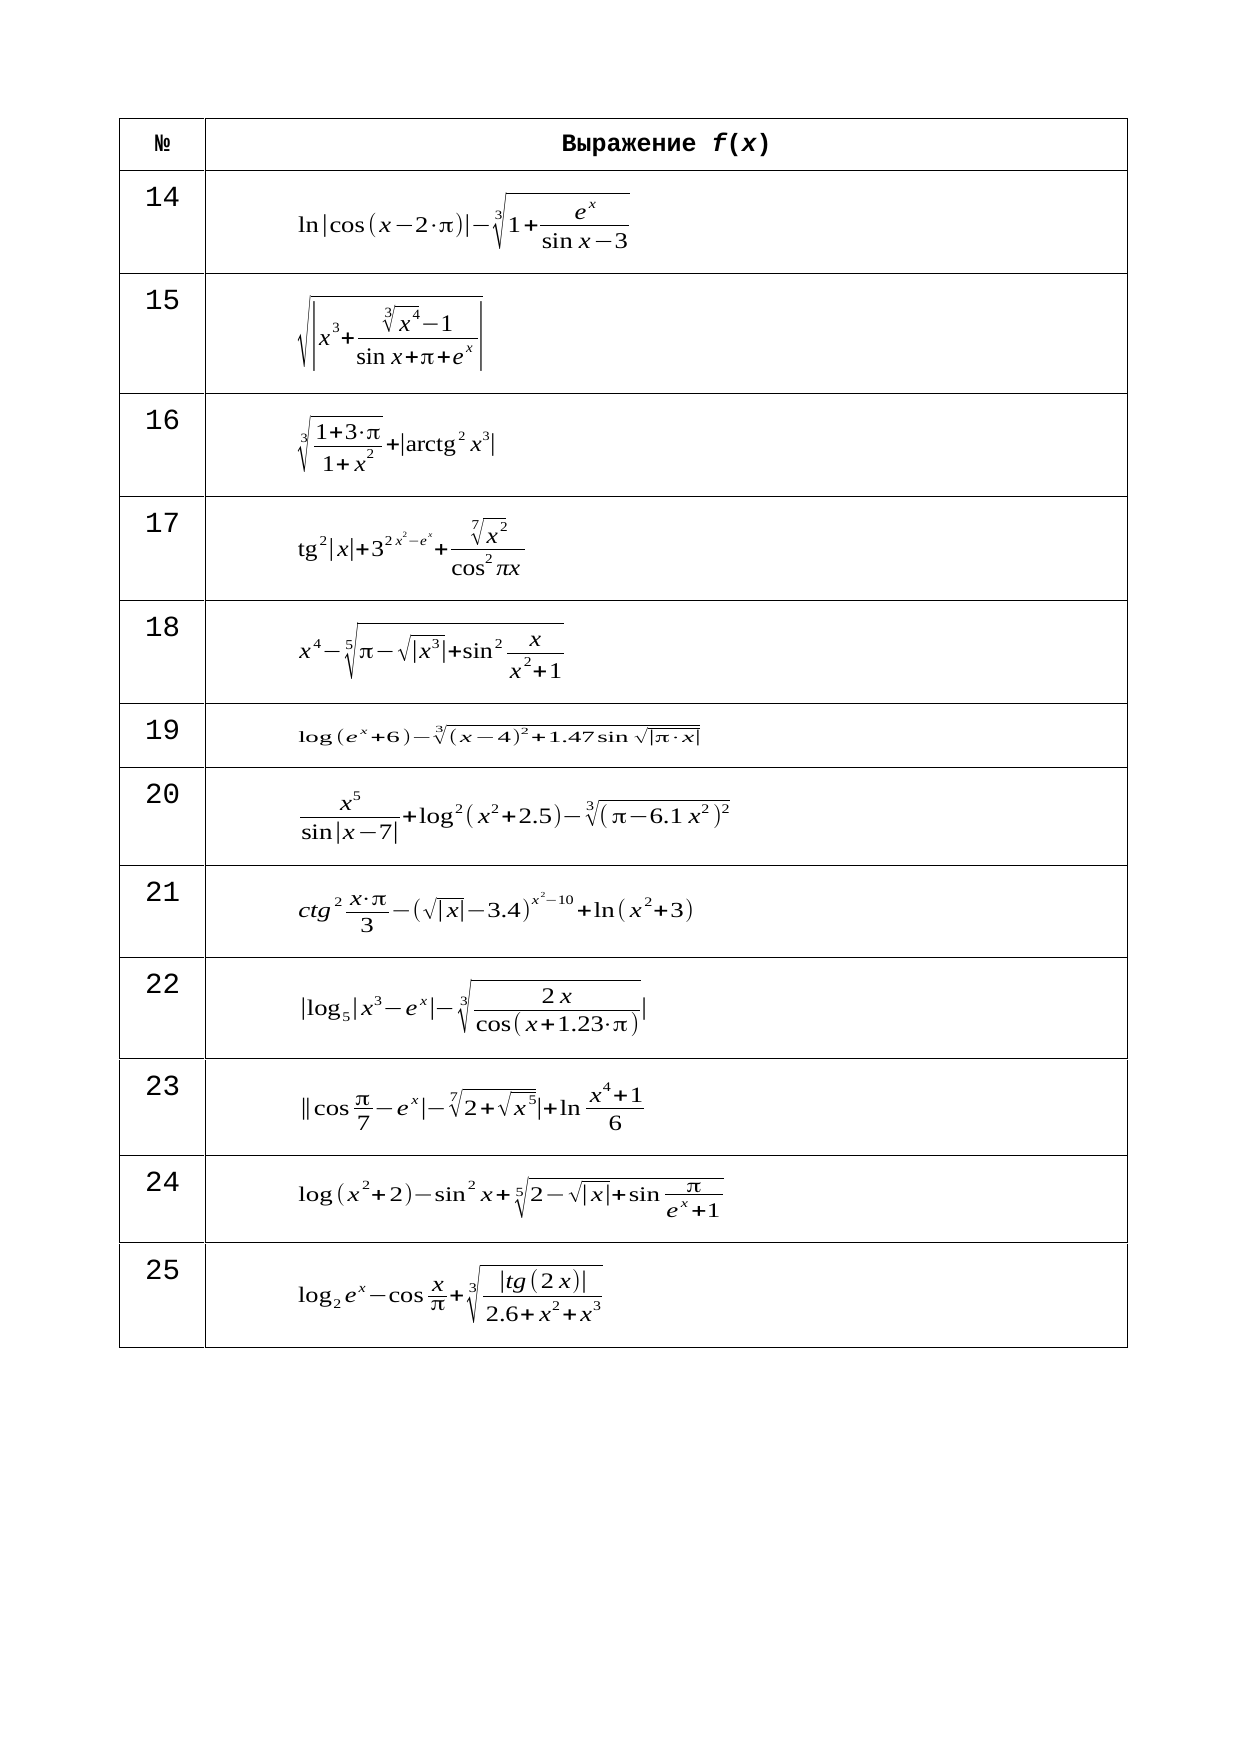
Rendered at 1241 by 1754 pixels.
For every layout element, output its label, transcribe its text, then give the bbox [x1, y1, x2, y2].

table_cell [206, 171, 1127, 273]
table_cell [206, 274, 1127, 393]
table_cell [206, 1244, 1127, 1347]
table_cell 21 [120, 866, 204, 957]
table_cell 15 [120, 274, 204, 393]
table_cell [206, 497, 1127, 600]
table_cell 25 [120, 1244, 204, 1347]
table_header Выражение f(x) [206, 119, 1127, 170]
table_cell 14 [120, 171, 204, 273]
table_cell 17 [120, 497, 204, 600]
table_cell 23 [120, 1060, 204, 1155]
table_cell [206, 601, 1127, 703]
table_cell 20 [120, 768, 204, 865]
table_cell 16 [120, 394, 204, 496]
table_cell [206, 768, 1127, 865]
table_cell [206, 958, 1127, 1058]
table_cell 18 [120, 601, 204, 703]
table_cell [206, 866, 1127, 957]
table_cell [206, 1060, 1127, 1155]
table_cell [206, 704, 1127, 767]
table_header № [120, 119, 204, 170]
table_cell [206, 394, 1127, 496]
table_cell 22 [120, 958, 204, 1058]
table_cell 19 [120, 704, 204, 767]
table_cell [206, 1156, 1127, 1242]
table_cell 24 [120, 1156, 204, 1242]
